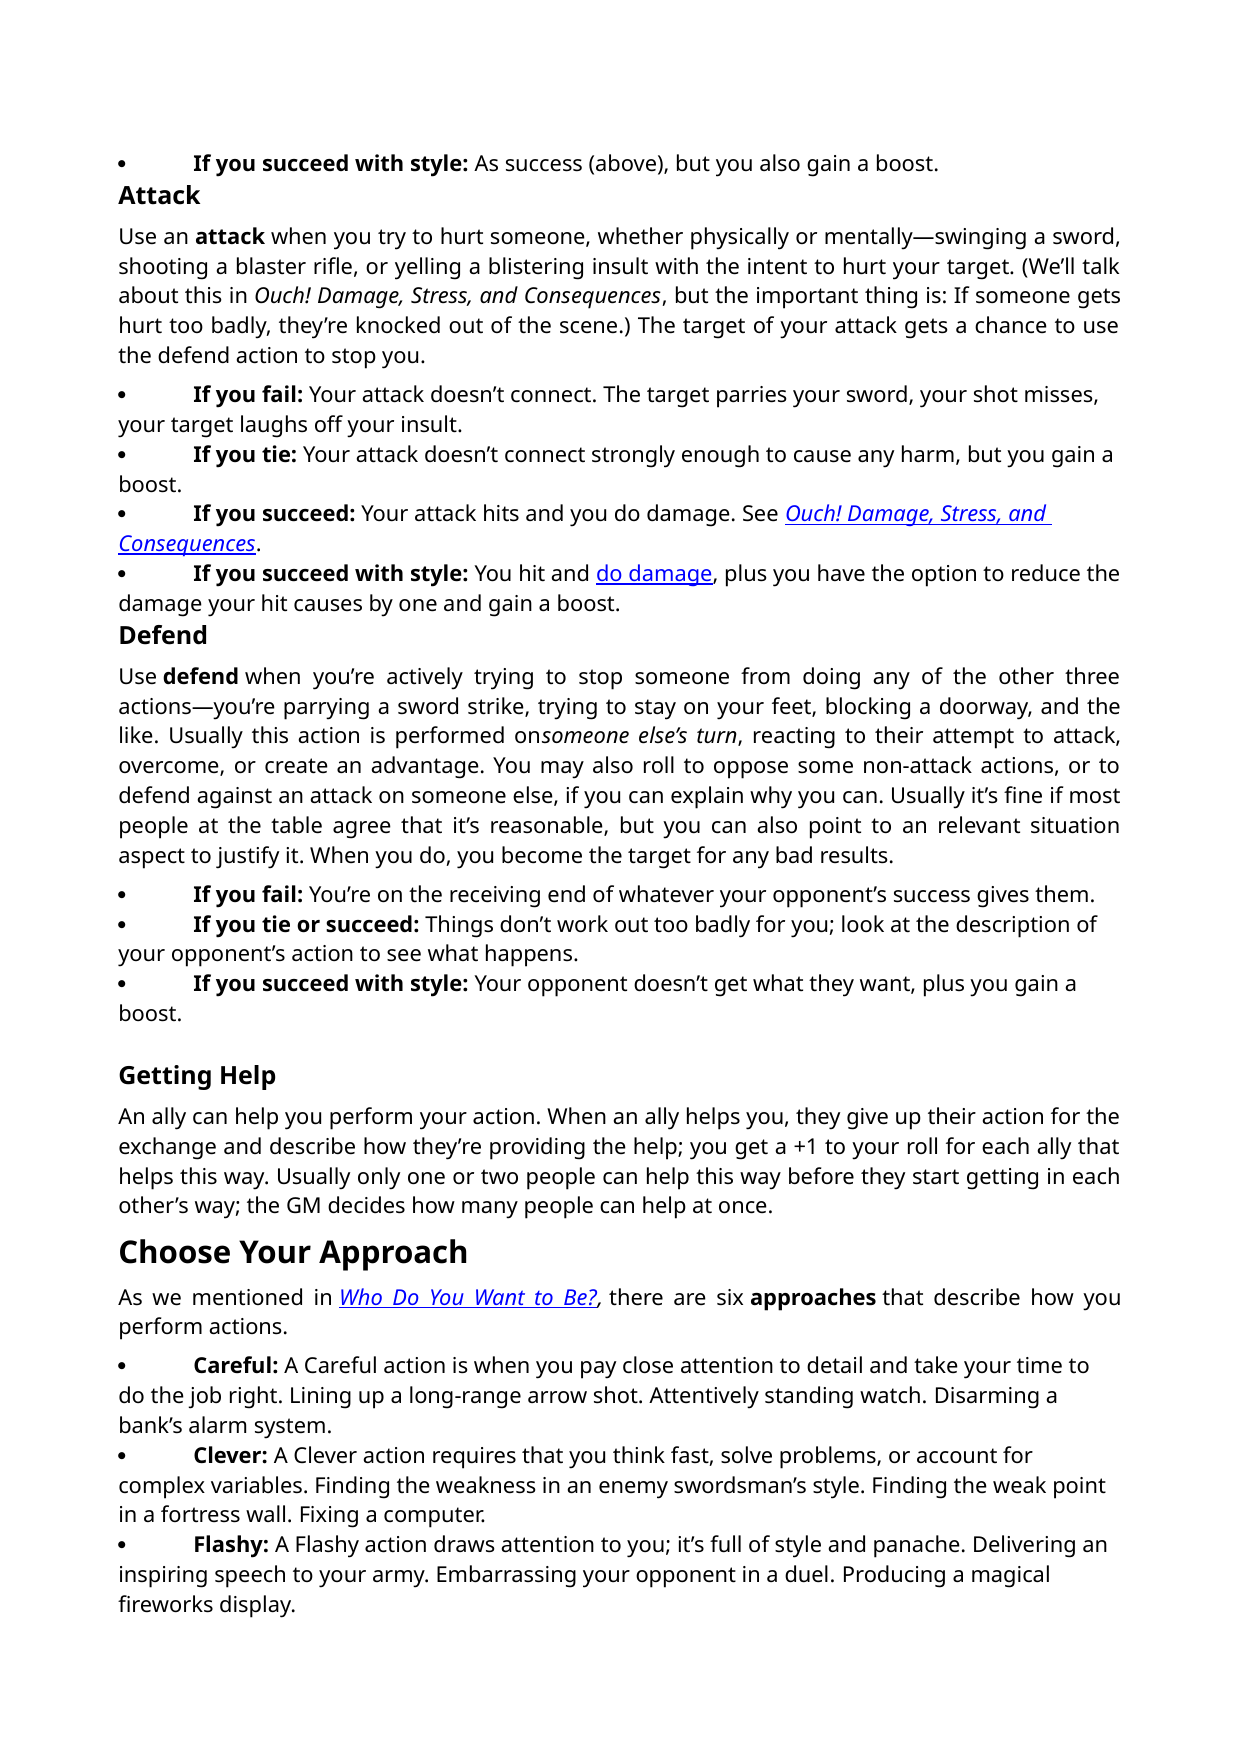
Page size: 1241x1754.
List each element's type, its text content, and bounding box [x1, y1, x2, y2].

list If you tie or succeed: Things don’t work out too badly for you; look at the description of your opponent’s action to see what happens. [118, 909, 1122, 968]
list If you fail: You’re on the receiving end of whatever your opponent’s success gives them. [118, 879, 1122, 909]
list If you succeed: Your attack hits and you do damage. See Ouch! Damage, Stress, and Consequences. [118, 498, 1122, 558]
text Use defend when you’re actively trying to stop someone from doing any of the other three actions—you’re parrying a sword strike, trying to stay on your feet, blocking a doorway, and the like. Usually this action is performed onsomeone else’s turn, reacting to their attempt to attack, overcome, or create an advantage. You may also roll to oppose some non-attack actions, or to defend against an attack on someone else, if you can explain why you can. Usually it’s fine if most people at the table agree that it’s reasonable, but you can also point to an relevant situation aspect to justify it. When you do, you become the target for any bad results. [118, 661, 1122, 869]
list Clever: A Clever action requires that you think fast, solve problems, or account for complex variables. Finding the weakness in an enemy swordsman’s style. Finding the weak point in a fortress wall. Fixing a computer. [118, 1440, 1122, 1529]
list If you succeed with style: You hit and do damage, plus you have the option to reduce the damage your hit causes by one and gain a boost. [118, 558, 1122, 617]
list If you succeed with style: As success (above), but you also gain a boost. [118, 148, 1122, 177]
list Careful: A Careful action is when you pay close attention to detail and take your time to do the job right. Lining up a long-range arrow shot. Attentively standing watch. Disarming a bank’s alarm system. [118, 1351, 1122, 1440]
subtitle Defend [118, 617, 1122, 652]
list If you fail: Your attack doesn’t connect. The target parries your sword, your shot misses, your target laughs off your insult. [118, 379, 1122, 439]
subtitle Attack [118, 177, 1122, 211]
list If you tie: Your attack doesn’t connect strongly enough to cause any harm, but you gain a boost. [118, 439, 1122, 498]
text As we mentioned in Who Do You Want to Be?, there are six approaches that describe how you perform actions. [118, 1282, 1122, 1341]
list If you succeed with style: Your opponent doesn’t get what they want, plus you gain a boost. [118, 968, 1122, 1028]
text An ally can help you perform your action. When an ally helps you, they give up their action for the exchange and describe how they’re providing the help; you get a +1 to your roll for each ally that helps this way. Usually only one or two people can help this way before they start getting in each other’s way; the GM decides how many people can help at once. [118, 1101, 1122, 1220]
subtitle Getting Help [118, 1058, 1122, 1092]
list Flashy: A Flashy action draws attention to you; it’s full of style and panache. Delivering an inspiring speech to your army. Embarrassing your opponent in a duel. Producing a magical fireworks display. [118, 1529, 1122, 1619]
subtitle Choose Your Approach [118, 1229, 1122, 1272]
text Use an attack when you try to hurt someone, whether physically or mentally—swinging a sword, shooting a blaster rifle, or yelling a blistering insult with the intent to hurt your target. (We’ll talk about this in Ouch! Damage, Stress, and Consequences, but the important thing is: If someone gets hurt too badly, they’re knocked out of the scene.) The target of your attack gets a chance to use the defend action to stop you. [118, 221, 1122, 370]
